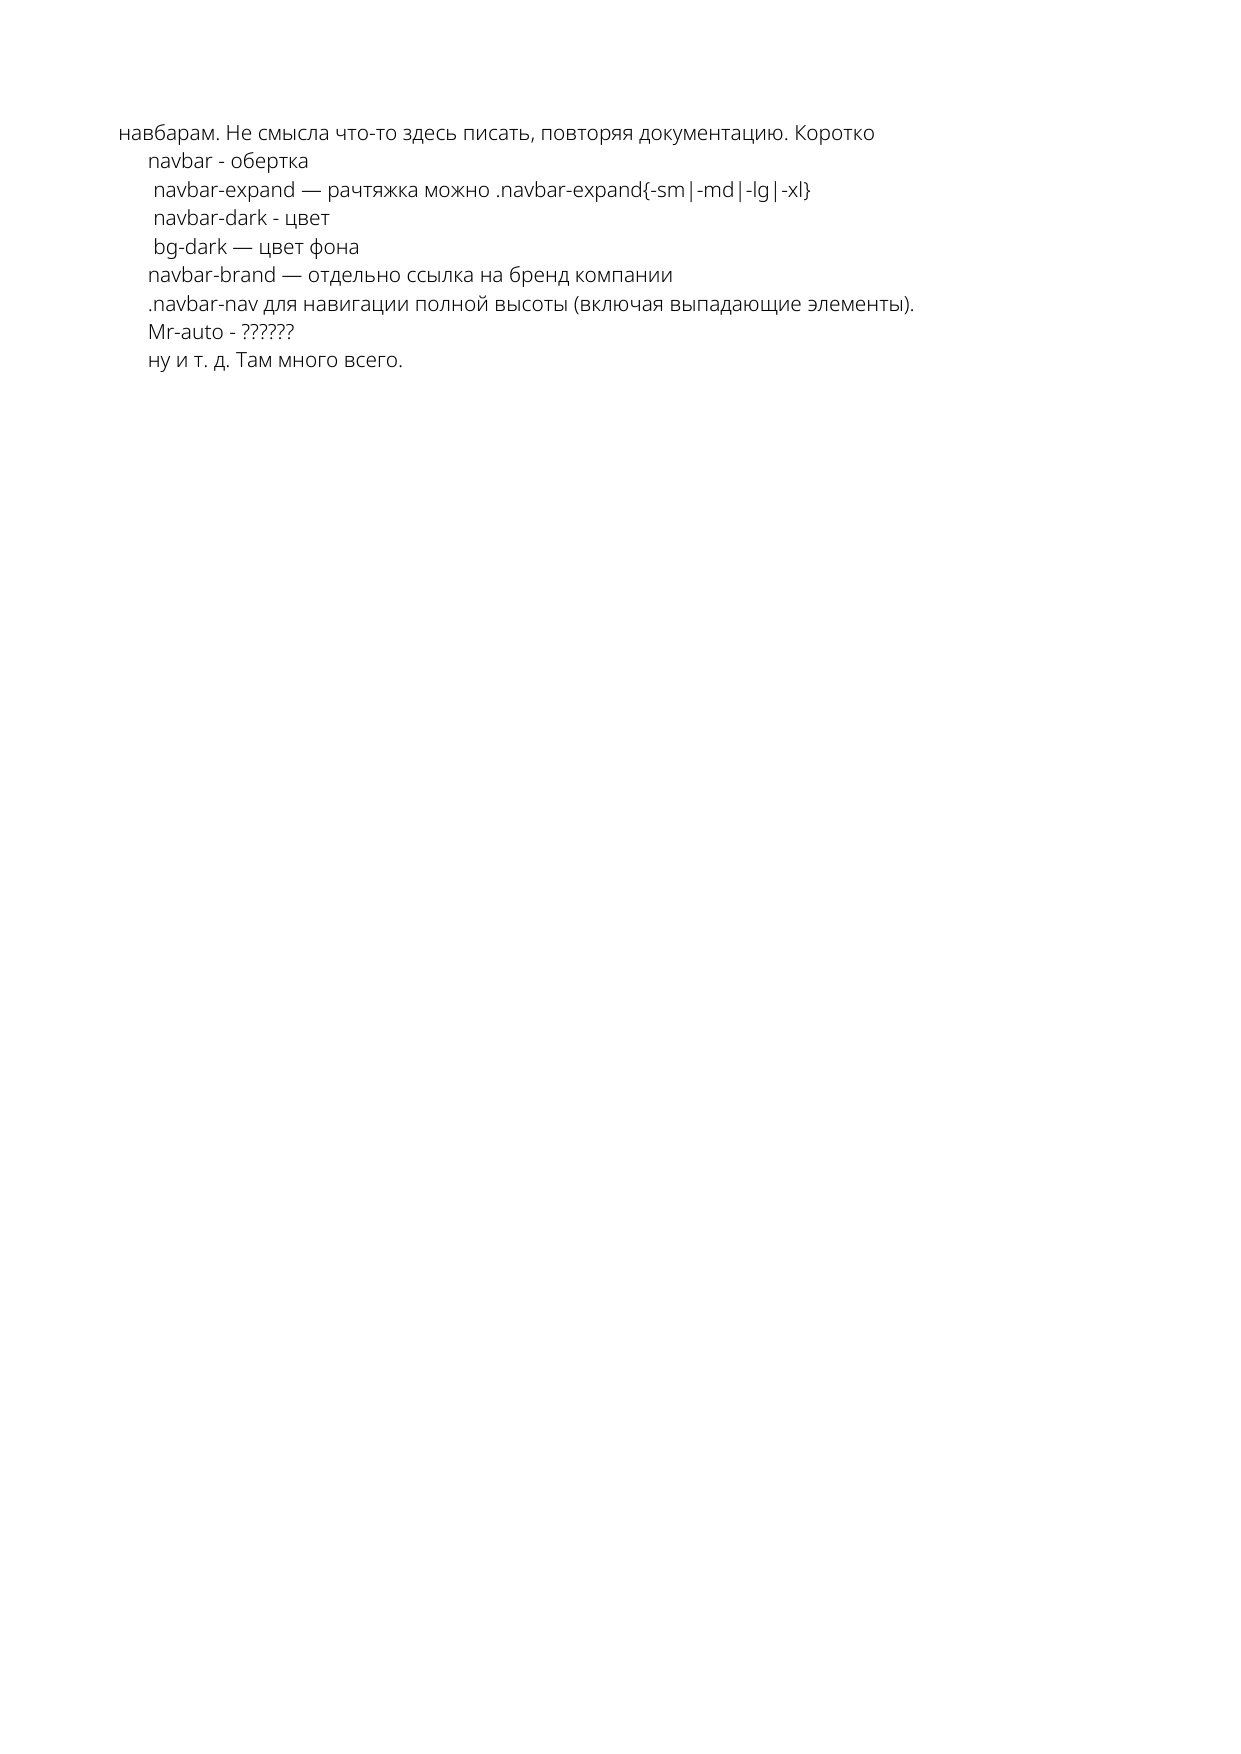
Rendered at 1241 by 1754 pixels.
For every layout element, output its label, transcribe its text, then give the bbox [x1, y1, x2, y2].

text navbar-dark - цвет [118, 203, 1122, 232]
text navbar-brand — отдельно ссылка на бренд компании [118, 260, 1122, 289]
text navbar - обертка [118, 147, 1122, 175]
text Mr-auto - ?????? [118, 317, 1122, 346]
text навбарам. Не смысла что-то здесь писать, повторяя документацию. Коротко [118, 118, 1122, 147]
text .navbar-nav для навигации полной высоты (включая выпадающие элементы). [118, 289, 1122, 317]
text bg-dark — цвет фона [118, 232, 1122, 260]
text navbar-expand — рачтяжка можно .navbar-expand{-sm|-md|-lg|-xl} [118, 175, 1122, 203]
text ну и т. д. Там много всего. [118, 346, 1122, 374]
